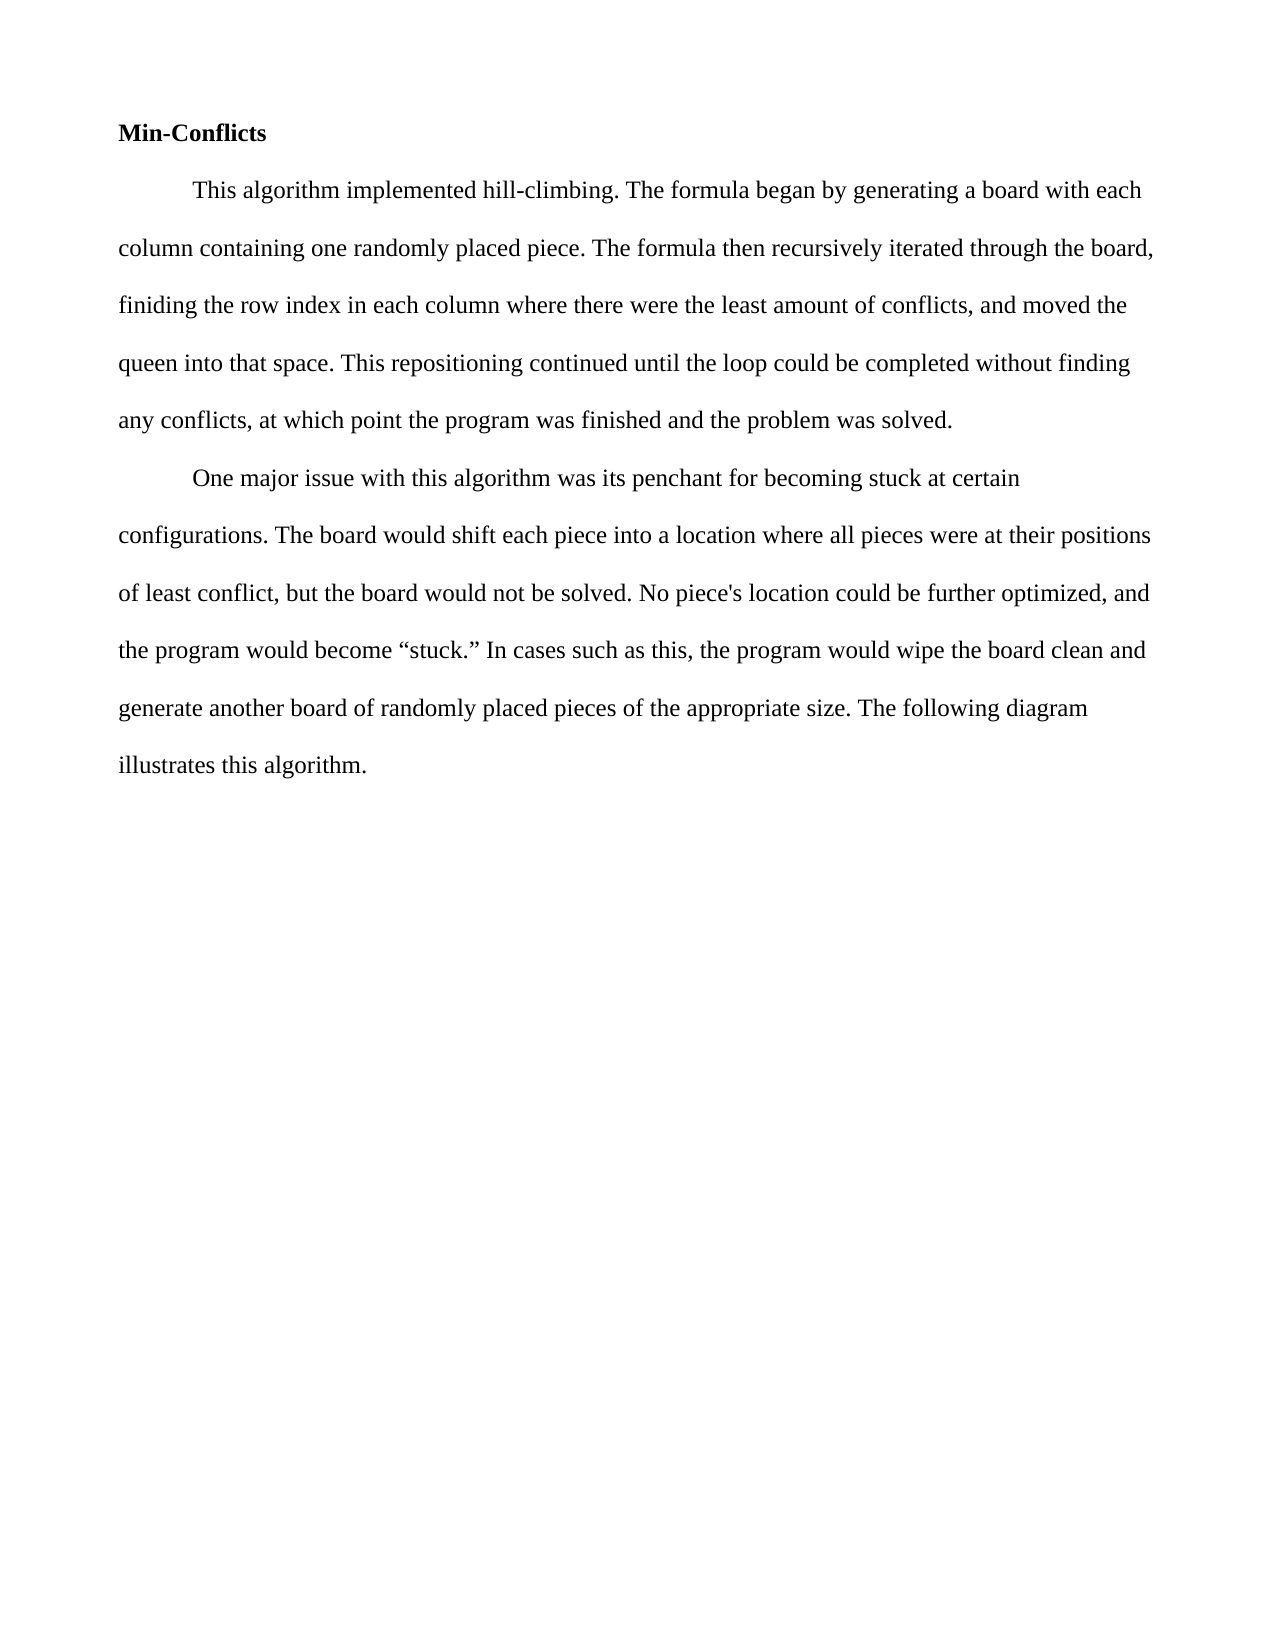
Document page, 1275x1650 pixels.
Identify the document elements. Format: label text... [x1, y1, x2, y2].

text One major issue with this algorithm was its penchant for becoming stuck at certain configurations. The board would shift each piece into a location where all pieces were at their positions of least conflict, but the board would not be solved. No piece's location could be further optimized, and the program would become “stuck.” In cases such as this, the program would wipe the board clean and generate another board of randomly placed pieces of the appropriate size. The following diagram illustrates this algorithm. [118, 463, 1157, 779]
text This algorithm implemented hill-climbing. The formula began by generating a board with each column containing one randomly placed piece. The formula then recursively iterated through the board, finiding the row index in each column where there were the least amount of conflicts, and moved the queen into that space. This repositioning continued until the loop could be completed without finding any conflicts, at which point the program was finished and the problem was solved. [118, 176, 1157, 434]
text Min-Conflicts [118, 118, 1157, 147]
